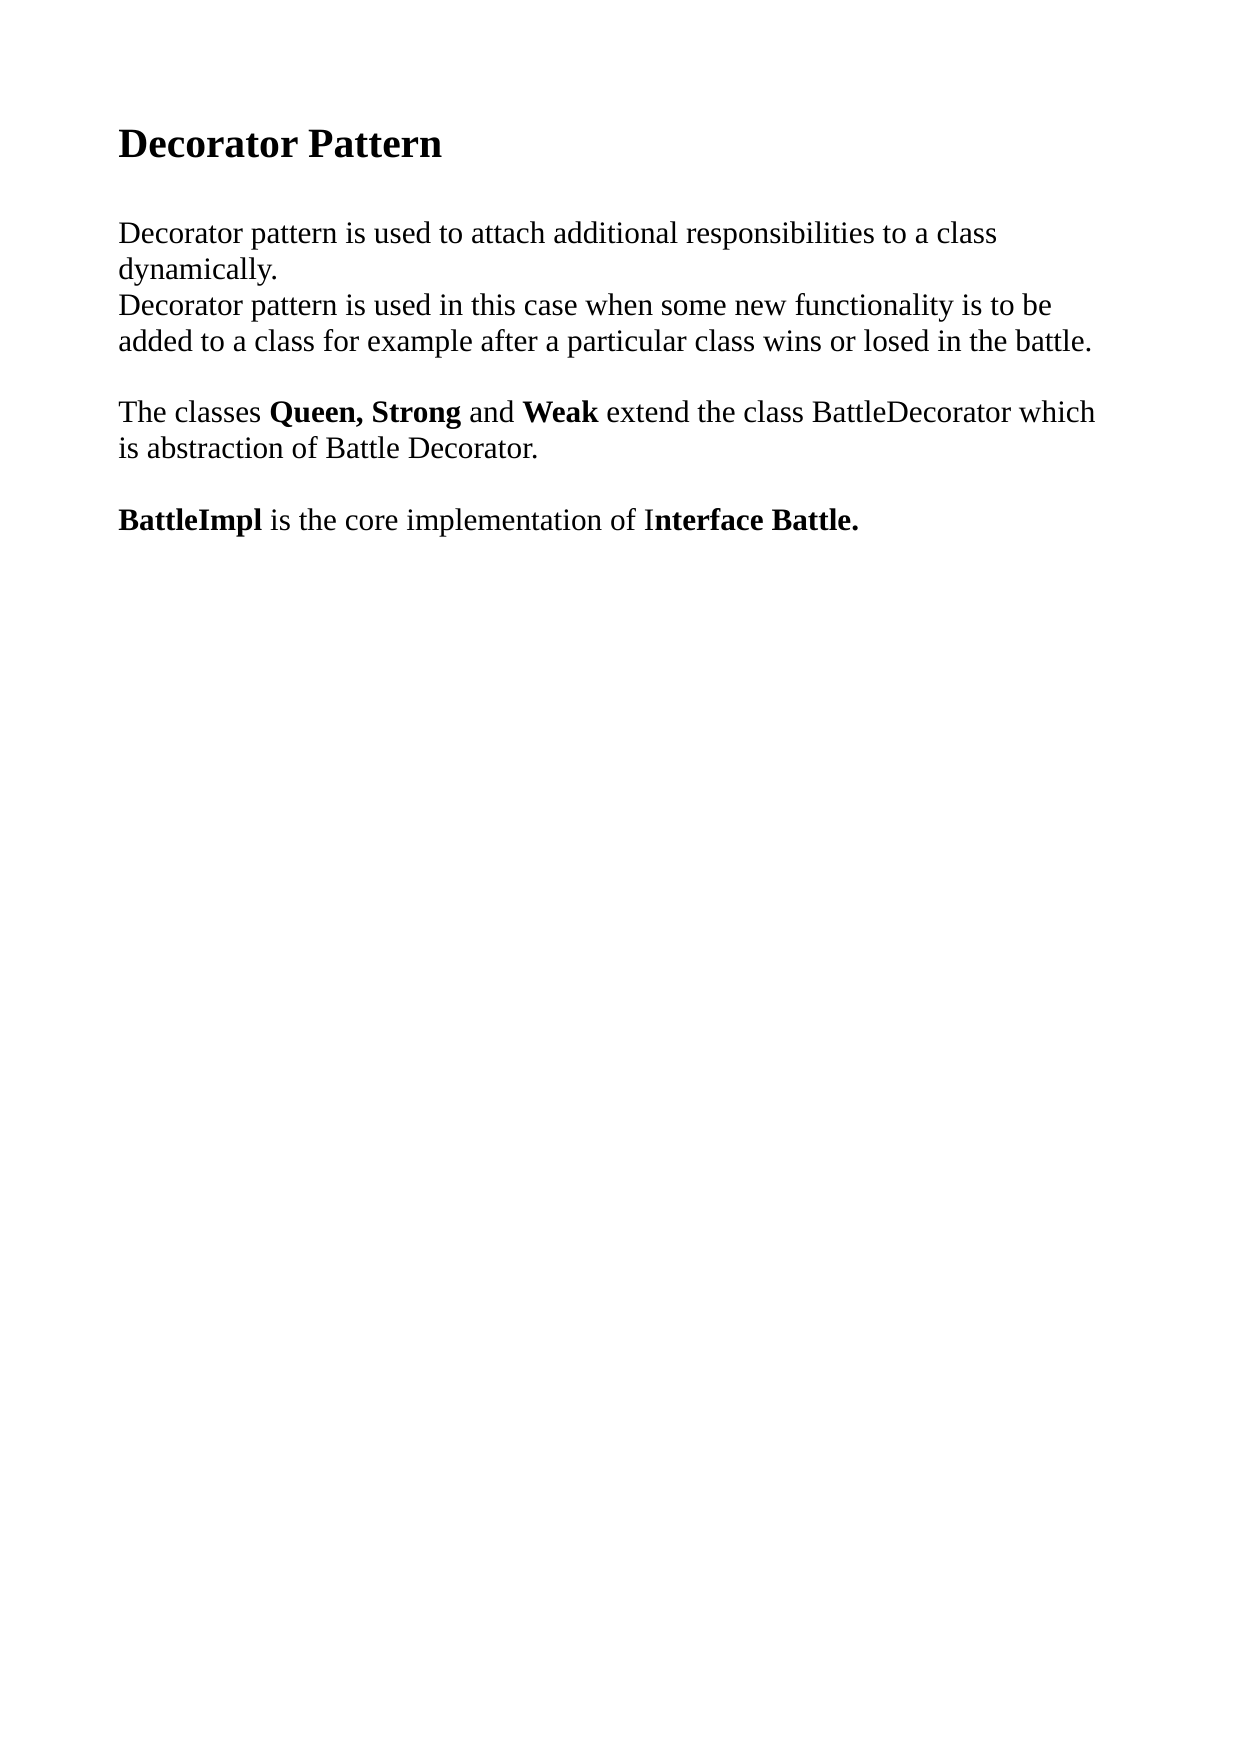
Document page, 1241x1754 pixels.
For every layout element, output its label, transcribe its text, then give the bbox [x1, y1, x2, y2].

text Decorator pattern is used to attach additional responsibilities to a class dynamically. [118, 214, 1122, 286]
text Decorator Pattern [118, 118, 1122, 166]
text BattleImpl is the core implementation of Interface Battle. [118, 501, 1122, 537]
text The classes Queen, Strong and Weak extend the class BattleDecorator which is abstraction of Battle Decorator. [118, 394, 1122, 466]
text Decorator pattern is used in this case when some new functionality is to be added to a class for example after a particular class wins or losed in the battle. [118, 286, 1122, 358]
